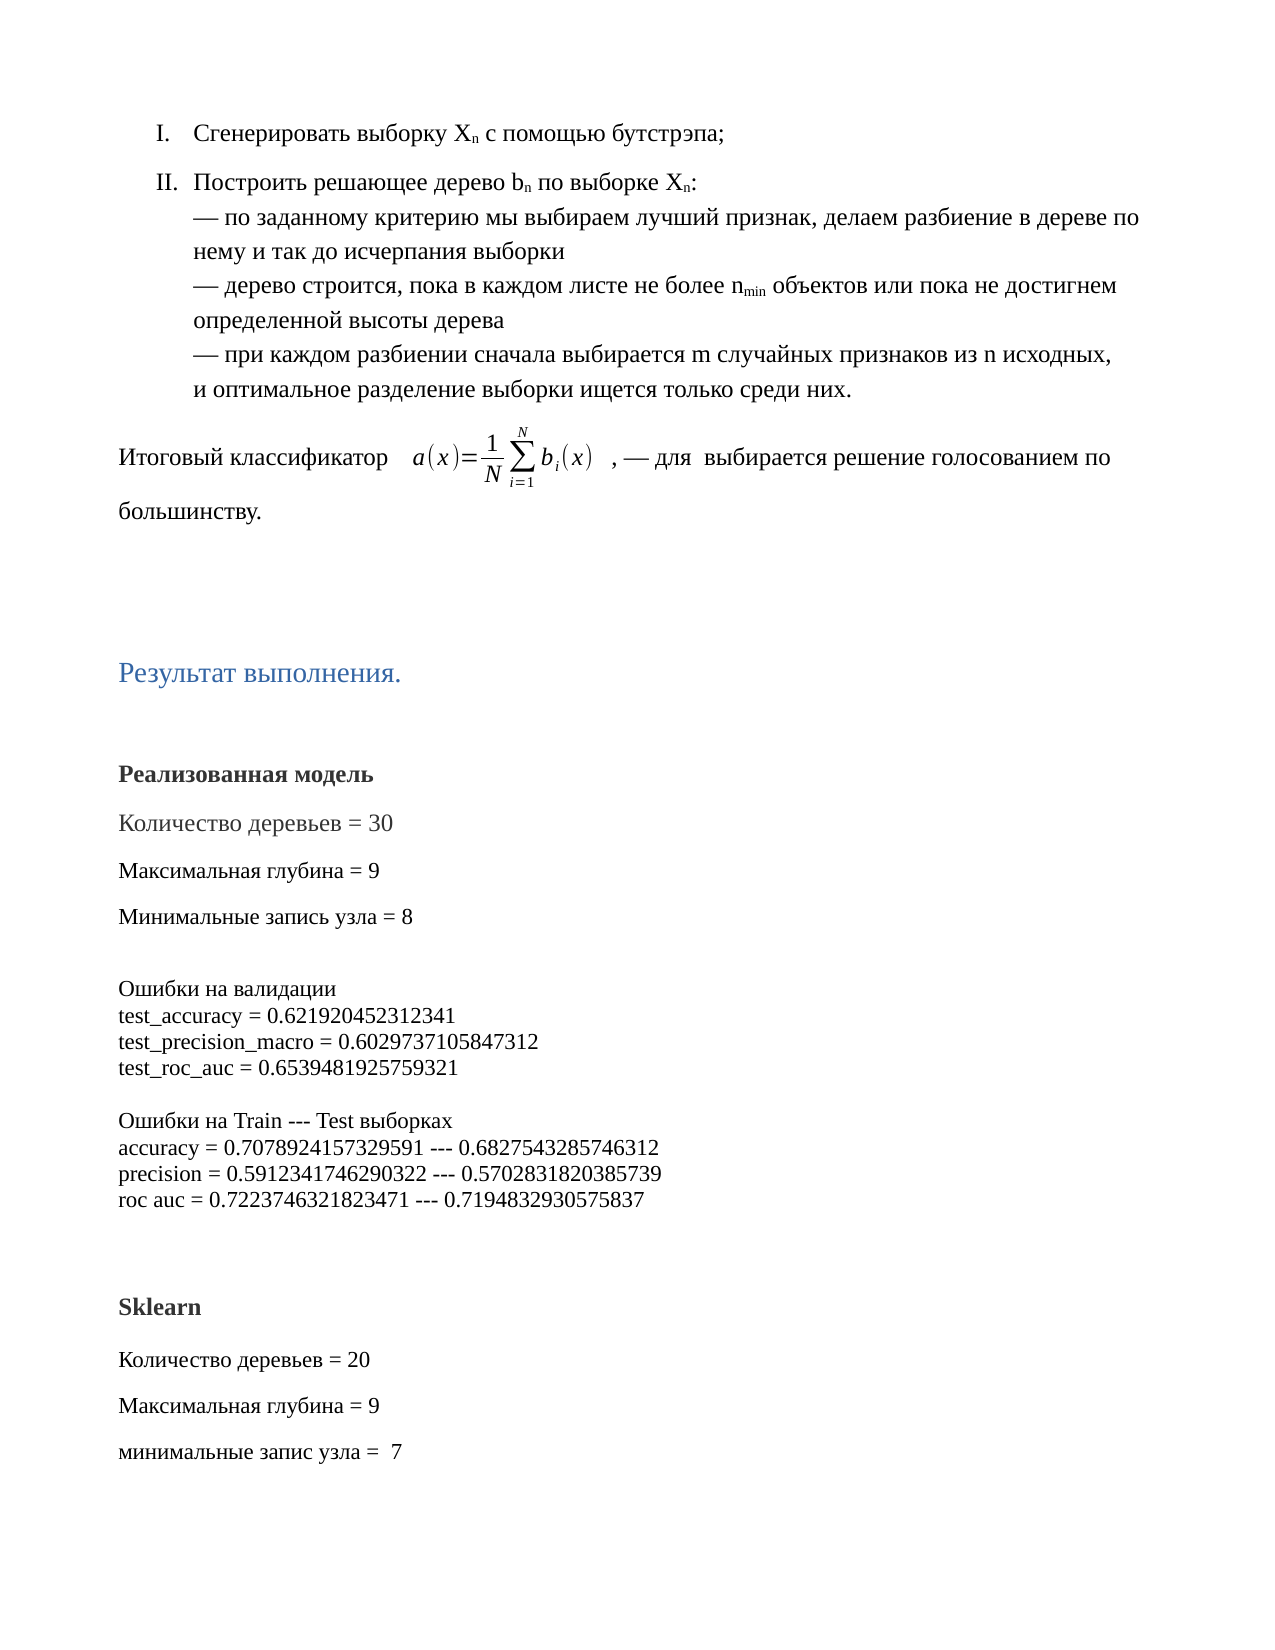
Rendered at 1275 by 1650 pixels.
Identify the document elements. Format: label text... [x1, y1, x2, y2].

text минимальные запис узла = 7 [118, 1438, 1157, 1464]
text roc auc = 0.7223746321823471 --- 0.7194832930575837 [118, 1186, 1157, 1213]
text Итоговый классификатор , — для выбирается решение голосованием по большинству. [118, 423, 1157, 525]
text Результат выполнения. [118, 655, 1157, 688]
text Максимальная глубина = 9 [118, 857, 1157, 883]
text test_roc_auc = 0.6539481925759321 [118, 1054, 1157, 1081]
text Количество деревьев = 20 [118, 1346, 1157, 1372]
list Сгенерировать выборку Xn с помощью бутстрэпа; [156, 118, 1157, 147]
text test_accuracy = 0.621920452312341 [118, 1002, 1157, 1028]
list Построить решающее дерево bn по выборке Xn: — по заданному критерию мы выбираем лучший признак, делаем разбиение в дереве по нему и так до исчерпания выборки — дерево строится, пока в каждом листе не более nmin объектов или пока не достигнем определенной высоты дерева — при каждом разбиении сначала выбирается m случайных признаков из n исходных, и оптимальное разделение выборки ищется только среди них. [156, 167, 1157, 403]
text Максимальная глубина = 9 [118, 1392, 1157, 1418]
text precision = 0.5912341746290322 --- 0.5702831820385739 [118, 1160, 1157, 1186]
text accuracy = 0.7078924157329591 --- 0.6827543285746312 [118, 1133, 1157, 1160]
text test_precision_macro = 0.6029737105847312 [118, 1028, 1157, 1054]
text Реализованная модель [118, 759, 1157, 787]
text Sklearn [118, 1292, 1157, 1320]
text Количество деревьев = 30 [118, 808, 1157, 836]
text Ошибки на Train --- Test выборках [118, 1107, 1157, 1133]
text Минимальные запись узла = 8 [118, 903, 1157, 929]
text Ошибки на валидации [118, 975, 1157, 1002]
